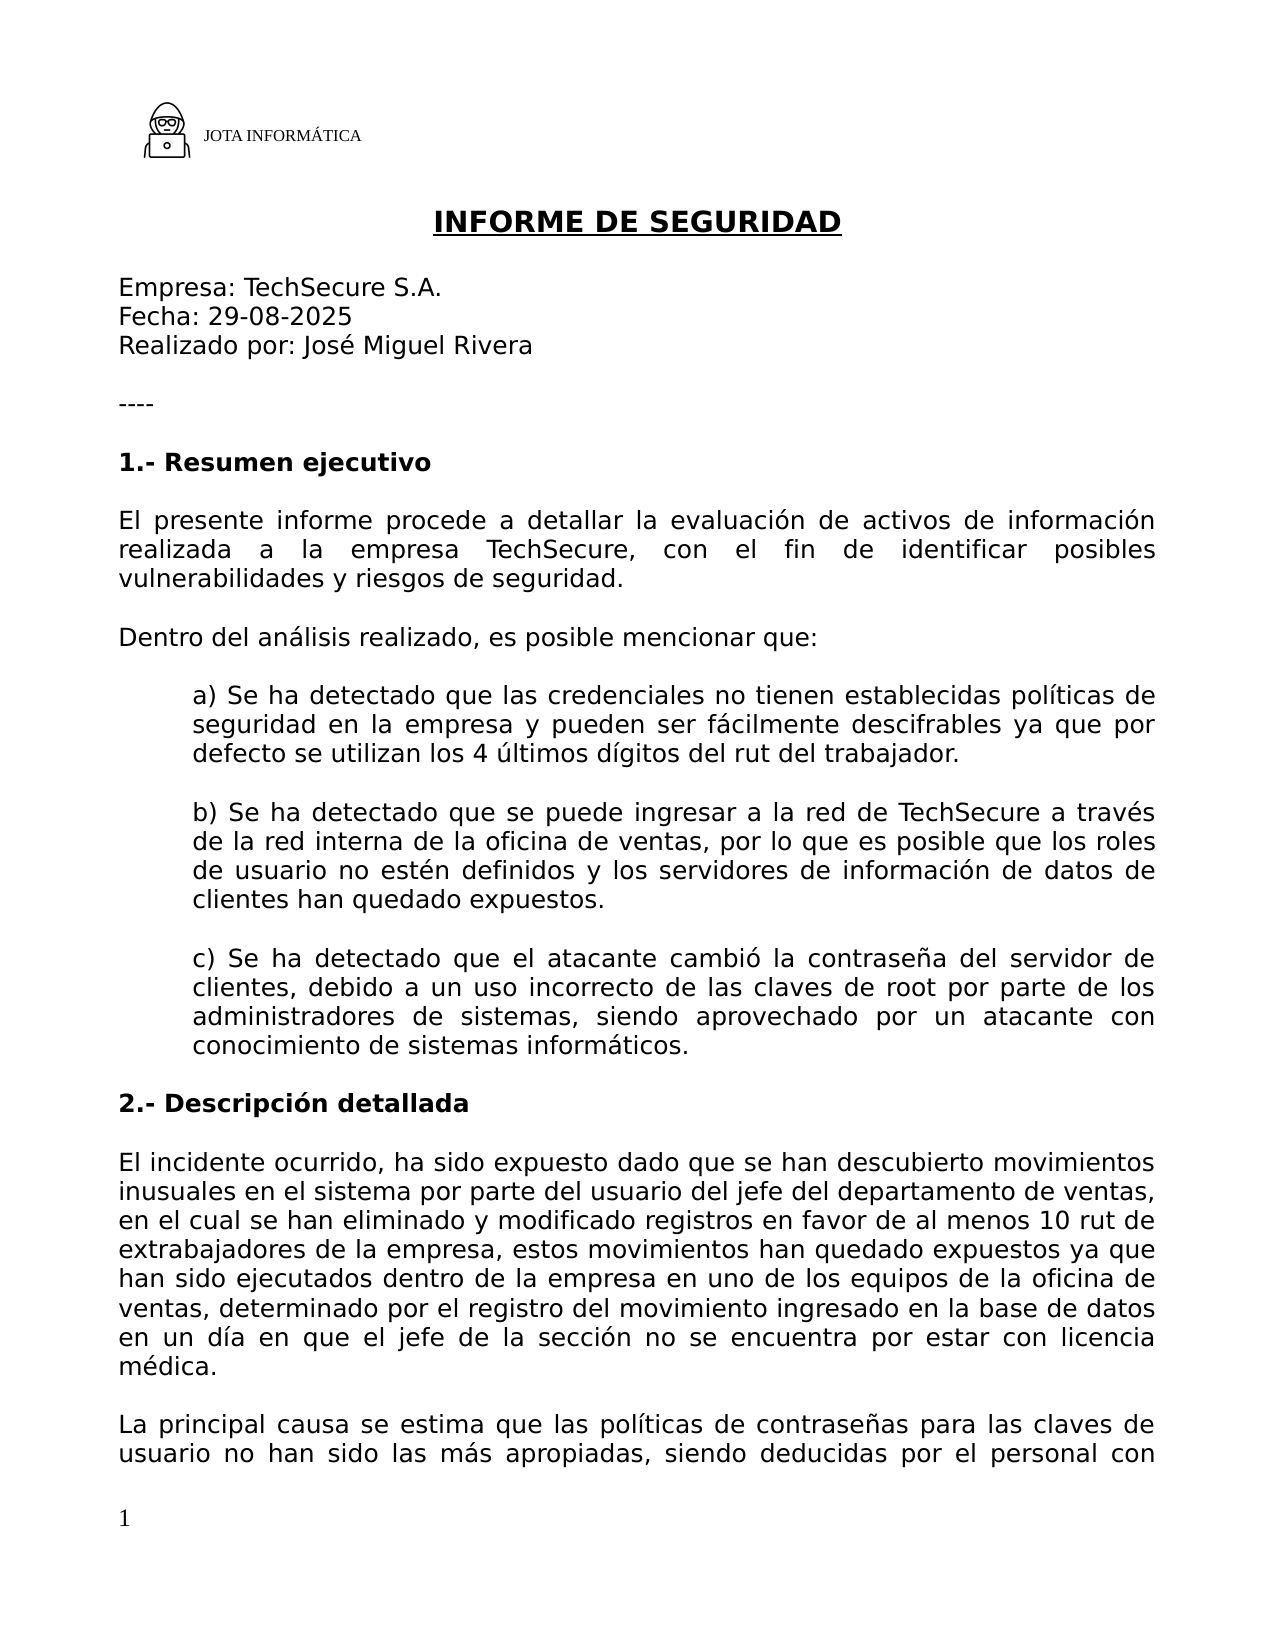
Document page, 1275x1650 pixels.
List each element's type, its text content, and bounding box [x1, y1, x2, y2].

text El presente informe procede a detallar la evaluación de activos de información realizada a la empresa TechSecure, con el fin de identificar posibles vulnerabilidades y riesgos de seguridad. [118, 506, 1157, 594]
text 1.- Resumen ejecutivo [118, 448, 1157, 477]
text El incidente ocurrido, ha sido expuesto dado que se han descubierto movimientos inusuales en el sistema por parte del usuario del jefe del departamento de ventas, en el cual se han eliminado y modificado registros en favor de al menos 10 rut de extrabajadores de la empresa, estos movimientos han quedado expuestos ya que han sido ejecutados dentro de la empresa en uno de los equipos de la oficina de ventas, determinado por el registro del movimiento ingresado en la base de datos en un día en que el jefe de la sección no se encuentra por estar con licencia médica. [118, 1148, 1157, 1381]
text b) Se ha detectado que se puede ingresar a la red de TechSecure a través de la red interna de la oficina de ventas, por lo que es posible que los roles de usuario no estén definidos y los servidores de información de datos de clientes han quedado expuestos. [192, 798, 1157, 915]
text Dentro del análisis realizado, es posible mencionar que: [118, 623, 1157, 652]
text c) Se ha detectado que el atacante cambió la contraseña del servidor de clientes, debido a un uso incorrecto de las claves de root por parte de los administradores de sistemas, siendo aprovechado por un atacante con conocimiento de sistemas informáticos. [192, 944, 1157, 1061]
picture [137, 101, 197, 160]
text Fecha: 29-08-2025 [118, 302, 1157, 331]
text ---- [118, 390, 1157, 419]
text Empresa: TechSecure S.A. [118, 273, 1157, 302]
text Realizado por: José Miguel Rivera [118, 331, 1157, 361]
text 2.- Descripción detallada [118, 1090, 1157, 1119]
text INFORME DE SEGURIDAD [118, 205, 1157, 239]
text La principal causa se estima que las políticas de contraseñas para las claves de usuario no han sido las más apropiadas, siendo deducidas por el personal con [118, 1411, 1157, 1469]
text a) Se ha detectado que las credenciales no tienen establecidas políticas de seguridad en la empresa y pueden ser fácilmente descifrables ya que por defecto se utilizan los 4 últimos dígitos del rut del trabajador. [192, 681, 1157, 769]
